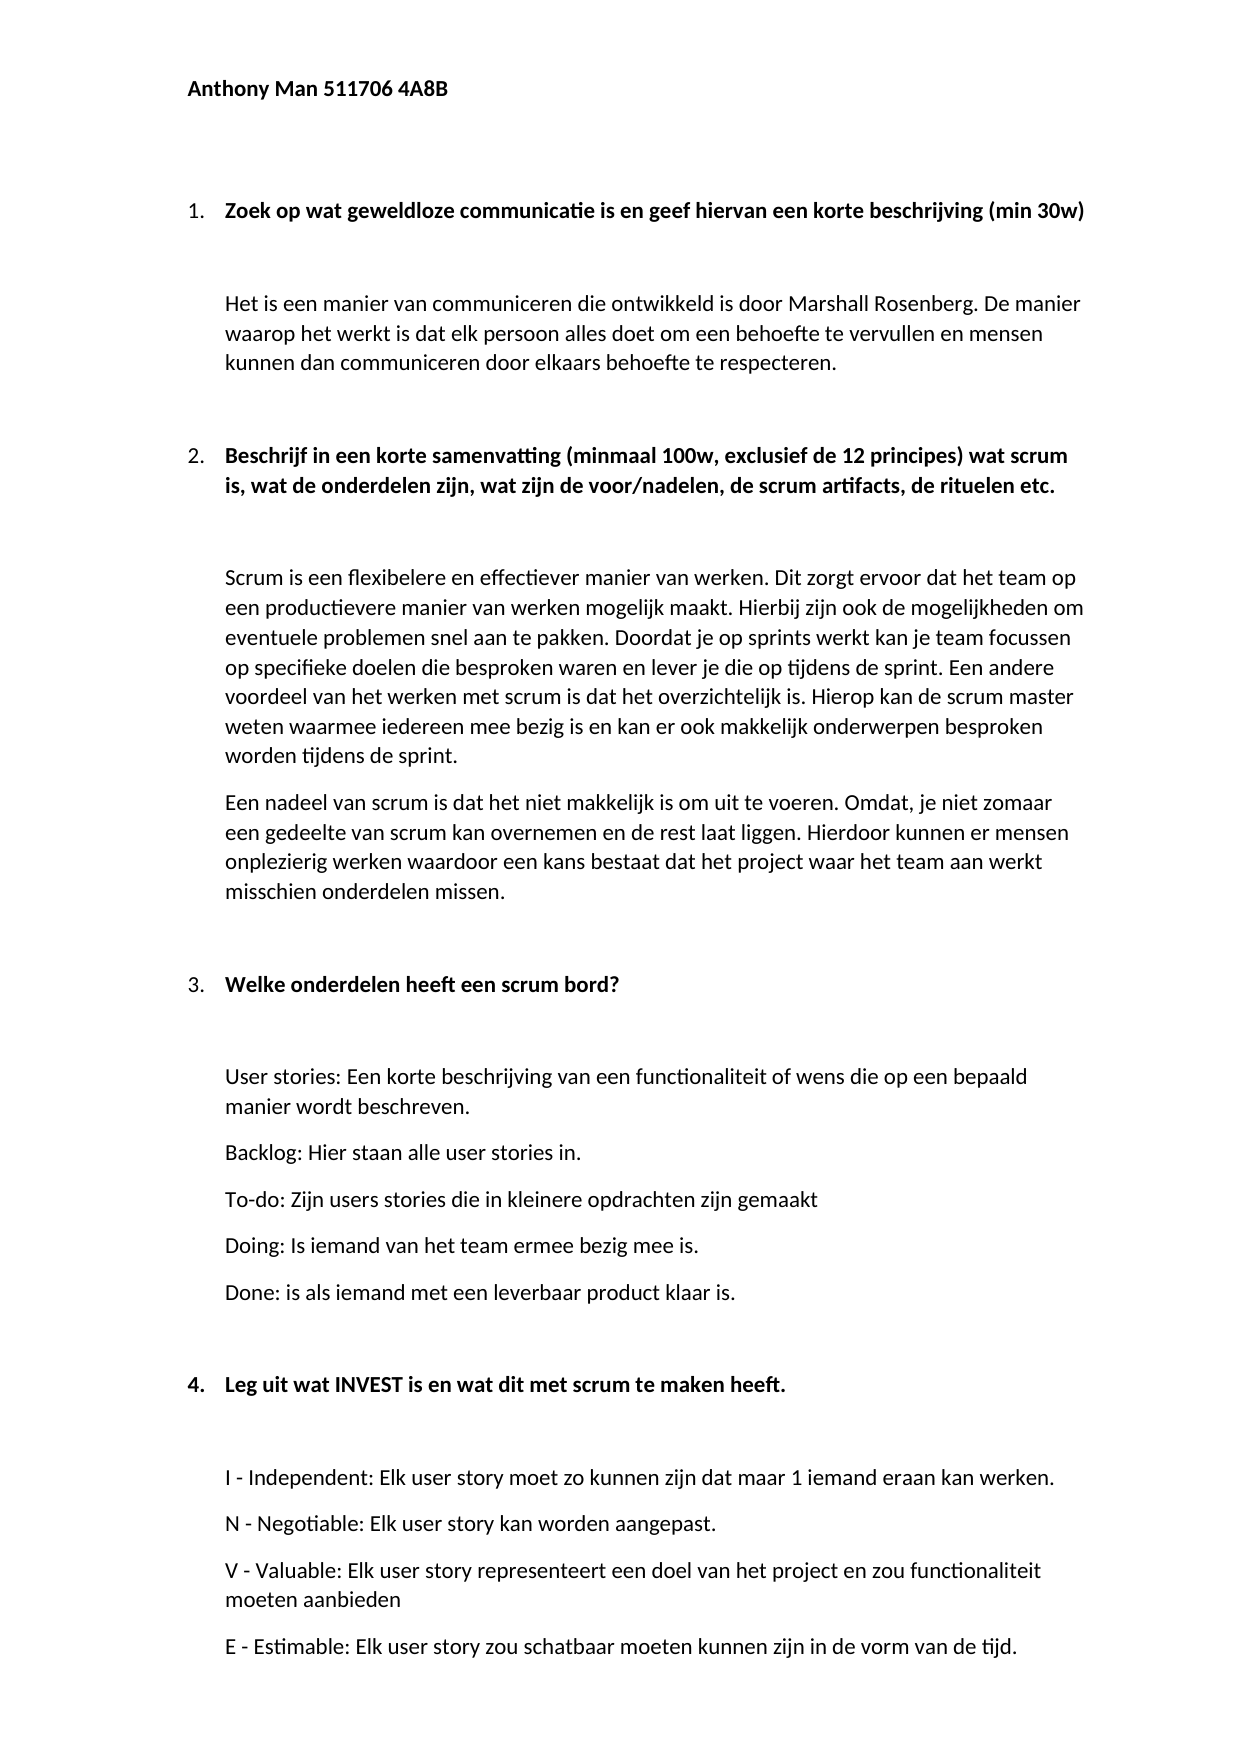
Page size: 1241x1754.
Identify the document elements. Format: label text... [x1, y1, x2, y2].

text Backlog: Hier staan alle user stories in. [225, 1138, 1090, 1167]
text N - Negotiable: Elk user story kan worden aangepast. [225, 1509, 1090, 1537]
text Done: is als iemand met een leverbaar product klaar is. [225, 1278, 1090, 1306]
text Scrum is een flexibelere en effectiever manier van werken. Dit zorgt ervoor dat het team op een productievere manier van werken mogelijk maakt. Hierbij zijn ook de mogelijkheden om eventuele problemen snel aan te pakken. Doordat je op sprints werkt kan je team focussen op specifieke doelen die besproken waren en lever je die op tijdens de sprint. Een andere voordeel van het werken met scrum is dat het overzichtelijk is. Hierop kan de scrum master weten waarmee iedereen mee bezig is en kan er ook makkelijk onderwerpen besproken worden tijdens de sprint. [225, 563, 1090, 770]
list Leg uit wat INVEST is en wat dit met scrum te maken heeft. [187, 1370, 1090, 1398]
text E - Estimable: Elk user story zou schatbaar moeten kunnen zijn in de vorm van de tijd. [225, 1632, 1090, 1660]
text Een nadeel van scrum is dat het niet makkelijk is om uit te voeren. Omdat, je niet zomaar een gedeelte van scrum kan overnemen en de rest laat liggen. Hierdoor kunnen er mensen onplezierig werken waardoor een kans bestaat dat het project waar het team aan werkt misschien onderdelen missen. [225, 788, 1090, 905]
list Zoek op wat geweldloze communicatie is en geef hiervan een korte beschrijving (min 30w) [187, 196, 1090, 224]
list Welke onderdelen heeft een scrum bord? [187, 970, 1090, 998]
text V - Valuable: Elk user story representeert een doel van het project en zou functionaliteit moeten aanbieden [225, 1556, 1090, 1613]
text Het is een manier van communiceren die ontwikkeld is door Marshall Rosenberg. De manier waarop het werkt is dat elk persoon alles doet om een behoefte te vervullen en mensen kunnen dan communiceren door elkaars behoefte te respecteren. [225, 289, 1090, 376]
list Beschrijf in een korte samenvatting (minmaal 100w, exclusief de 12 principes) wat scrum is, wat de onderdelen zijn, wat zijn de voor/nadelen, de scrum artifacts, de rituelen etc. [187, 441, 1090, 499]
text I - Independent: Elk user story moet zo kunnen zijn dat maar 1 iemand eraan kan werken. [225, 1463, 1090, 1491]
text User stories: Een korte beschrijving van een functionaliteit of wens die op een bepaald manier wordt beschreven. [225, 1062, 1090, 1120]
text Doing: Is iemand van het team ermee bezig mee is. [225, 1231, 1090, 1259]
text To-do: Zijn users stories die in kleinere opdrachten zijn gemaakt [225, 1185, 1090, 1213]
